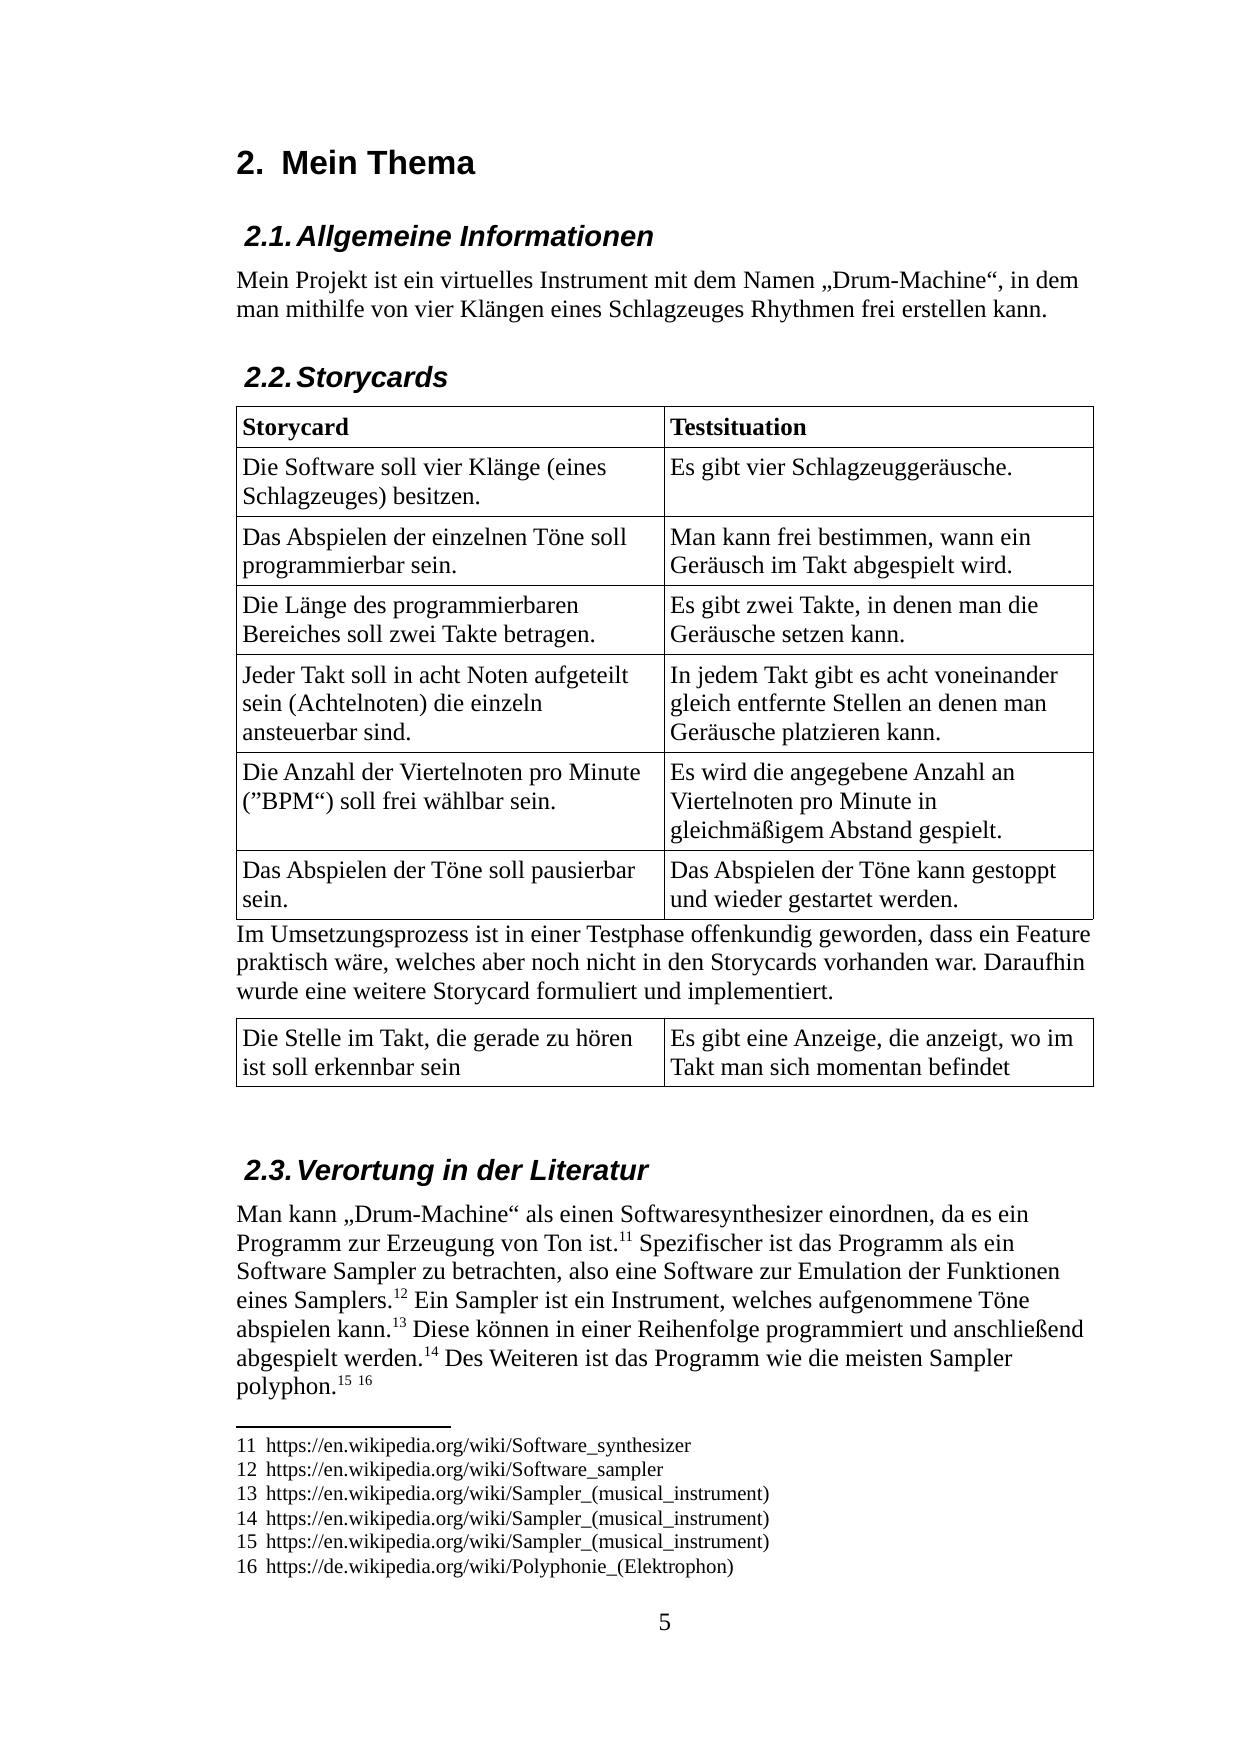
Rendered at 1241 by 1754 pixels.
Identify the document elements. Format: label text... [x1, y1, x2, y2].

text https://de.wikipedia.org/wiki/Polyphonie_(Elektrophon) [236, 1553, 1093, 1578]
table_cell Es gibt zwei Takte, in denen man die Geräusche setzen kann. [665, 586, 1093, 654]
text https://en.wikipedia.org/wiki/Software_sampler [236, 1457, 1093, 1481]
table_cell Die Anzahl der Viertelnoten pro Minute (”BPM“) soll frei wählbar sein. [237, 753, 664, 849]
table_cell Die Software soll vier Klänge (eines Schlagzeuges) besitzen. [237, 448, 664, 516]
table_cell Die Länge des programmierbaren Bereiches soll zwei Takte betragen. [237, 586, 664, 654]
text https://en.wikipedia.org/wiki/Sampler_(musical_instrument) [236, 1505, 1093, 1529]
text https://en.wikipedia.org/wiki/Software_synthesizer [236, 1433, 1093, 1457]
table_cell In jedem Takt gibt es acht voneinander gleich entfernte Stellen an denen man Geräusche platzieren kann. [665, 655, 1093, 752]
text Mein Projekt ist ein virtuelles Instrument mit dem Namen „Drum-Machine“, in dem man mithilfe von vier Klängen eines Schlagzeuges Rhythmen frei erstellen kann. [236, 265, 1093, 323]
table_cell Jeder Takt soll in acht Noten aufgeteilt sein (Achtelnoten) die einzeln ansteuerbar sind. [237, 655, 664, 752]
table_cell Das Abspielen der Töne soll pausierbar sein. [237, 851, 664, 918]
text Man kann „Drum-Machine“ als einen Softwaresynthesizer einordnen, da es ein Programm zur Erzeugung von Ton ist. Spezifischer ist das Programm als ein Software Sampler zu betrachten, also eine Software zur Emulation der Funktionen eines Samplers. Ein Sampler ist ein Instrument, welches aufgenommene Töne abspielen kann. Diese können in einer Reihenfolge programmiert und anschließend abgespielt werden. Des Weiteren ist das Programm wie die meisten Sampler polyphon. [236, 1199, 1093, 1400]
table_cell Es gibt vier Schlagzeuggeräusche. [665, 448, 1093, 516]
subtitle Mein Thema [236, 143, 1093, 182]
subtitle Storycards [236, 360, 1093, 394]
table_cell Das Abspielen der einzelnen Töne soll programmierbar sein. [237, 517, 664, 585]
text https://en.wikipedia.org/wiki/Sampler_(musical_instrument) [236, 1529, 1093, 1553]
table_cell Man kann frei bestimmen, wann ein Geräusch im Takt abgespielt wird. [665, 517, 1093, 585]
subtitle Allgemeine Informationen [236, 219, 1093, 253]
table_cell Das Abspielen der Töne kann gestoppt und wieder gestartet werden. [665, 851, 1093, 918]
table_cell Es wird die angegebene Anzahl an Viertelnoten pro Minute in gleichmäßigem Abstand gespielt. [665, 753, 1093, 849]
table_header Storycard [237, 407, 664, 447]
table_header Die Stelle im Takt, die gerade zu hören ist soll erkennbar sein [237, 1019, 664, 1086]
text https://en.wikipedia.org/wiki/Sampler_(musical_instrument) [236, 1481, 1093, 1505]
table_header Testsituation [665, 407, 1093, 447]
subtitle Verortung in der Literatur [236, 1153, 1093, 1186]
table_header Es gibt eine Anzeige, die anzeigt, wo im Takt man sich momentan befindet [665, 1019, 1093, 1086]
text Im Umsetzungsprozess ist in einer Testphase offenkundig geworden, dass ein Feature praktisch wäre, welches aber noch nicht in den Storycards vorhanden war. Daraufhin wurde eine weitere Storycard formuliert und implementiert. [236, 920, 1093, 1005]
